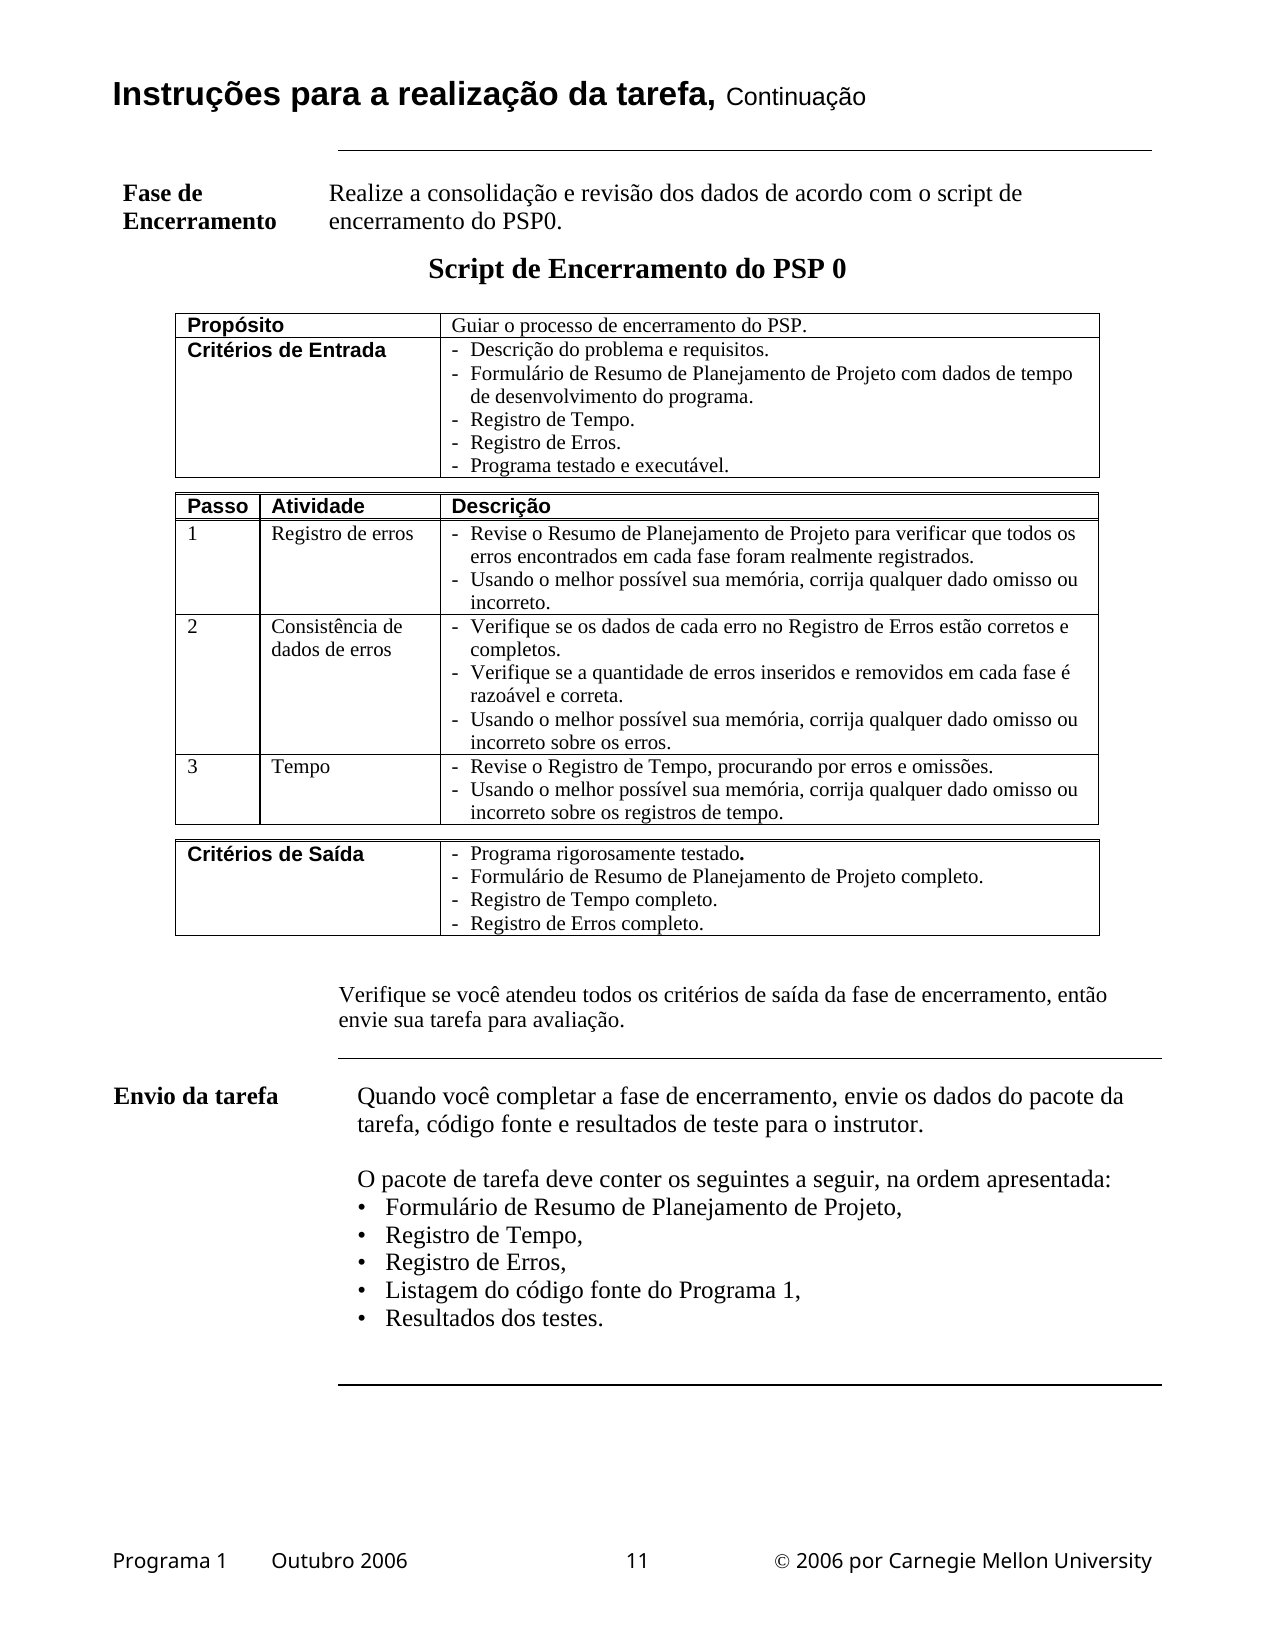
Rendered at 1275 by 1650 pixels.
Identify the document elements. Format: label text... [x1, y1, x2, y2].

table_cell Registro de erros [261, 521, 440, 614]
table_header Programa rigorosamente testado. Formulário de Resumo de Planejamento de Projeto completo. Registro de Tempo completo. Registro de Erros completo. [441, 842, 1099, 934]
table_header Guiar o processo de encerramento do PSP. [441, 314, 1099, 337]
table_cell 1 [176, 521, 259, 614]
table_header Verifique se você atendeu todos os critérios de saída da fase de encerramento, então envie sua tarefa para avaliação. [338, 982, 1154, 1033]
table_header Passo [176, 495, 259, 518]
title Instruções para a realização da tarefa, Continuação [112, 75, 1162, 112]
table_header Quando você completar a fase de encerramento, envie os dados do pacote da tarefa, código fonte e resultados de teste para o instrutor. O pacote de tarefa deve conter os seguintes a seguir, na ordem apresentada: • Formulário de Resumo de Planejamento de Projeto, • Registro de Tempo, • Registro de Erros, • Listagem do código fonte do Programa 1, • Resultados dos testes. [338, 1082, 1163, 1359]
table_header Realize a consolidação e revisão dos dados de acordo com o script de encerramento do PSP0. [329, 179, 1154, 234]
table_cell Revise o Registro de Tempo, procurando por erros e omissões. Usando o melhor possível sua memória, corrija qualquer dado omisso ou incorreto sobre os registros de tempo. [441, 755, 1098, 824]
table_header Descrição [441, 495, 1098, 518]
table_header Fase de Encerramento [123, 179, 328, 234]
table_cell Descrição do problema e requisitos. Formulário de Resumo de Planejamento de Projeto com dados de tempo de desenvolvimento do programa. Registro de Tempo. Registro de Erros. Programa testado e executável. [441, 338, 1099, 477]
table_cell Revise o Resumo de Planejamento de Projeto para verificar que todos os erros encontrados em cada fase foram realmente registrados. Usando o melhor possível sua memória, corrija qualquer dado omisso ou incorreto. [441, 521, 1098, 614]
table_cell 3 [176, 755, 259, 824]
table_header [123, 982, 338, 1033]
table_cell Verifique se os dados de cada erro no Registro de Erros estão corretos e completos. Verifique se a quantidade de erros inseridos e removidos em cada fase é razoável e correta. Usando o melhor possível sua memória, corrija qualquer dado omisso ou incorreto sobre os erros. [441, 615, 1098, 754]
table_header Critérios de Saída [176, 842, 440, 934]
text Script de Encerramento do PSP 0 [112, 253, 1162, 285]
table_header Propósito [176, 314, 440, 337]
table_cell 2 [176, 615, 259, 754]
table_cell Tempo [261, 755, 440, 824]
table_cell Critérios de Entrada [176, 338, 440, 477]
table_header Envio da tarefa [113, 1082, 338, 1359]
table_cell Consistência de dados de erros [261, 615, 440, 754]
table_header Atividade [261, 495, 440, 518]
